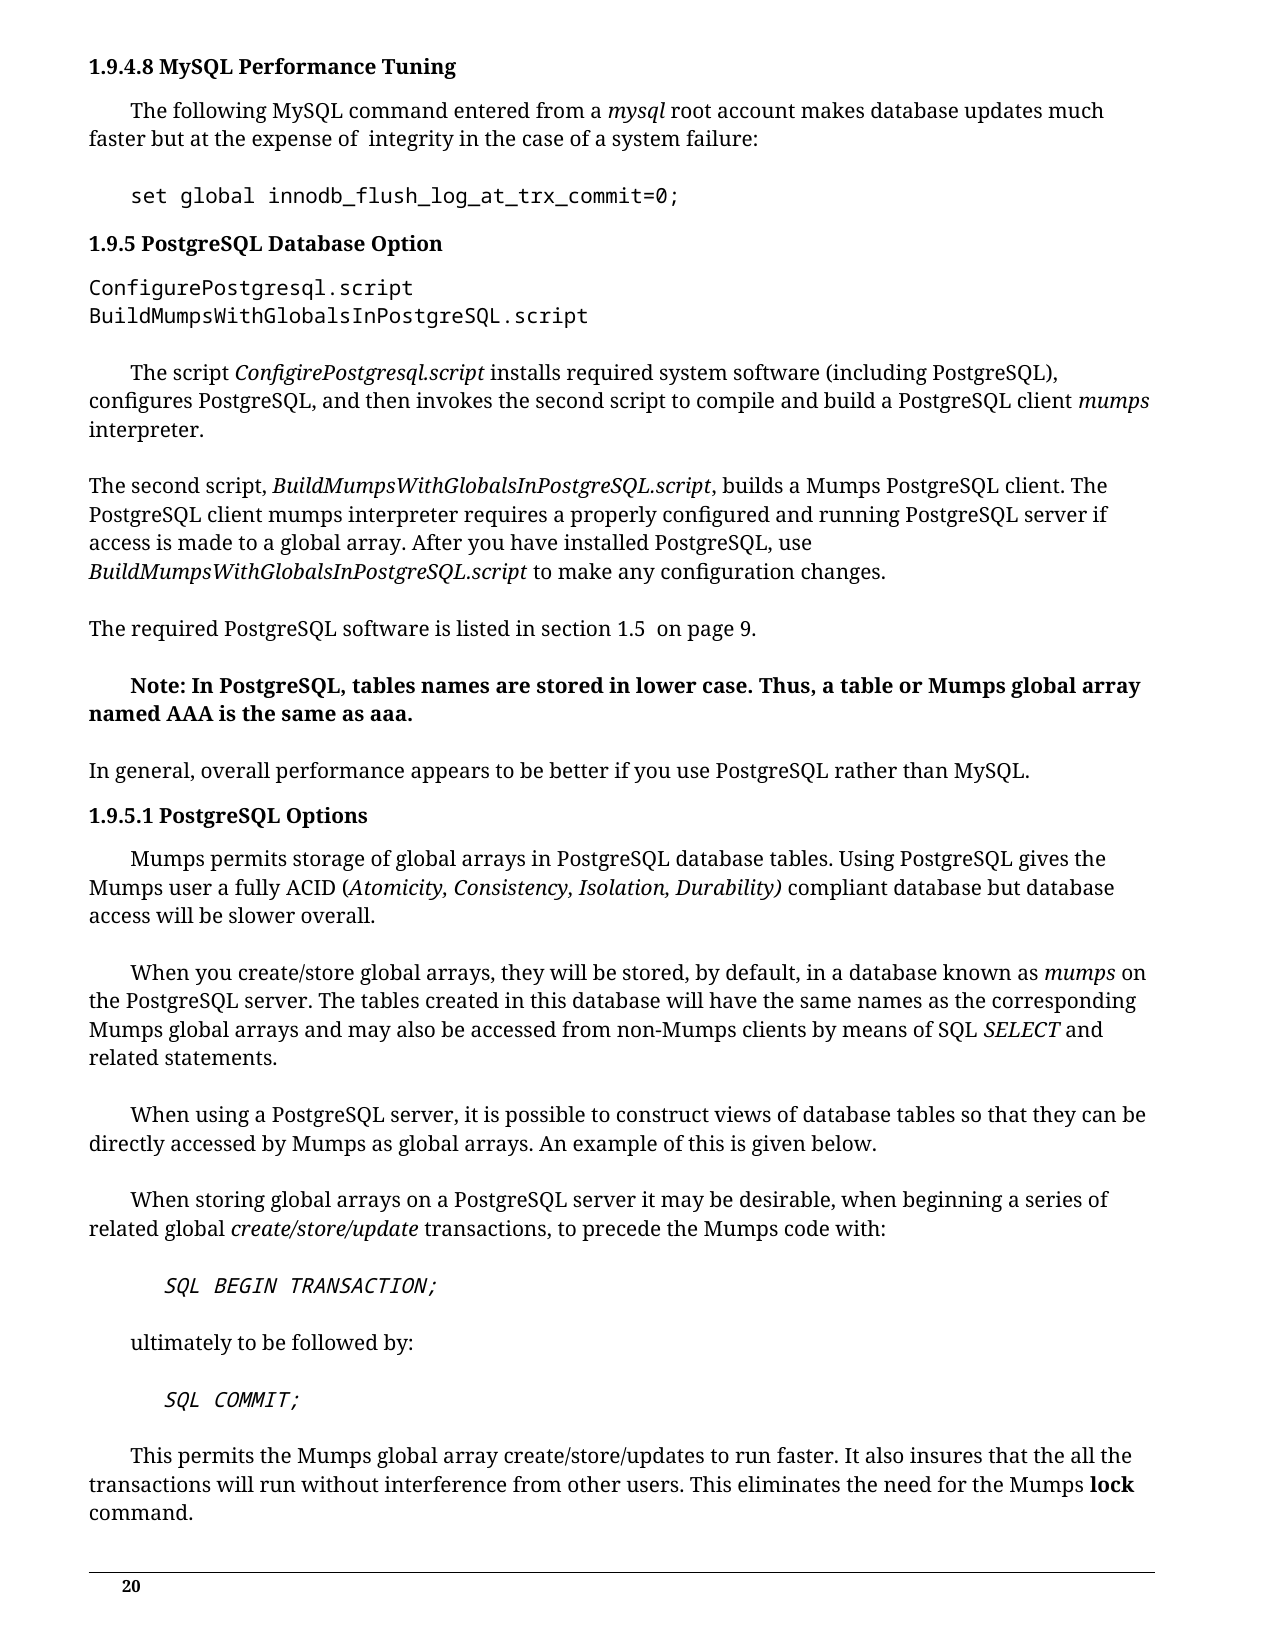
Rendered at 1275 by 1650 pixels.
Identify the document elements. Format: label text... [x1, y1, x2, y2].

subtitle MySQL Performance Tuning [88, 52, 1170, 81]
text When storing global arrays on a PostgreSQL server it may be desirable, when beginning a series of related global create/store/update transactions, to precede the Mumps code with: SQL BEGIN TRANSACTION; [88, 1186, 1155, 1299]
text The script ConfigirePostgresql.script installs required system software (including PostgreSQL), configures PostgreSQL, and then invokes the second script to compile and build a PostgreSQL client mumps interpreter. The second script, BuildMumpsWithGlobalsInPostgreSQL.script, builds a Mumps PostgreSQL client. The PostgreSQL client mumps interpreter requires a properly configured and running PostgreSQL server if access is made to a global array. After you have installed PostgreSQL, use BuildMumpsWithGlobalsInPostgreSQL.script to make any configuration changes. The required PostgreSQL software is listed in section 1.5 on page 8. [88, 358, 1155, 642]
text Mumps permits storage of global arrays in PostgreSQL database tables. Using PostgreSQL gives the Mumps user a fully ACID (Atomicity, Consistency, Isolation, Durability) compliant database but database access will be slower overall. [88, 844, 1155, 930]
text SQL COMMIT; [88, 1385, 1170, 1413]
text When you create/store global arrays, they will be stored, by default, in a database known as mumps on the PostgreSQL server. The tables created in this database will have the same names as the corresponding Mumps global arrays and may also be accessed from non-Mumps clients by means of SQL SELECT and related statements. [88, 958, 1155, 1072]
text ultimately to be followed by: [88, 1328, 1155, 1356]
text ConfigurePostgresql.script [88, 273, 1170, 301]
text The following MySQL command entered from a mysql root account makes database updates much faster but at the expense of integrity in the case of a system failure: [88, 96, 1155, 153]
text BuildMumpsWithGlobalsInPostgreSQL.script [88, 301, 1170, 329]
text When using a PostgreSQL server, it is possible to construct views of database tables so that they can be directly accessed by Mumps as global arrays. An example of this is given below. [88, 1100, 1155, 1157]
text Note: In PostgreSQL, tables names are stored in lower case. Thus, a table or Mumps global array named AAA is the same as aaa. In general, overall performance appears to be better if you use PostgreSQL rather than MySQL. [88, 671, 1155, 784]
subtitle PostgreSQL Database Option [88, 229, 1170, 258]
text set global innodb_flush_log_at_trx_commit=0; [88, 181, 1155, 210]
subtitle PostgreSQL Options [88, 801, 1170, 829]
text This permits the Mumps global array create/store/updates to run faster. It also insures that the all the transactions will run without interference from other users. This eliminates the need for the Mumps lock command. [88, 1442, 1155, 1527]
